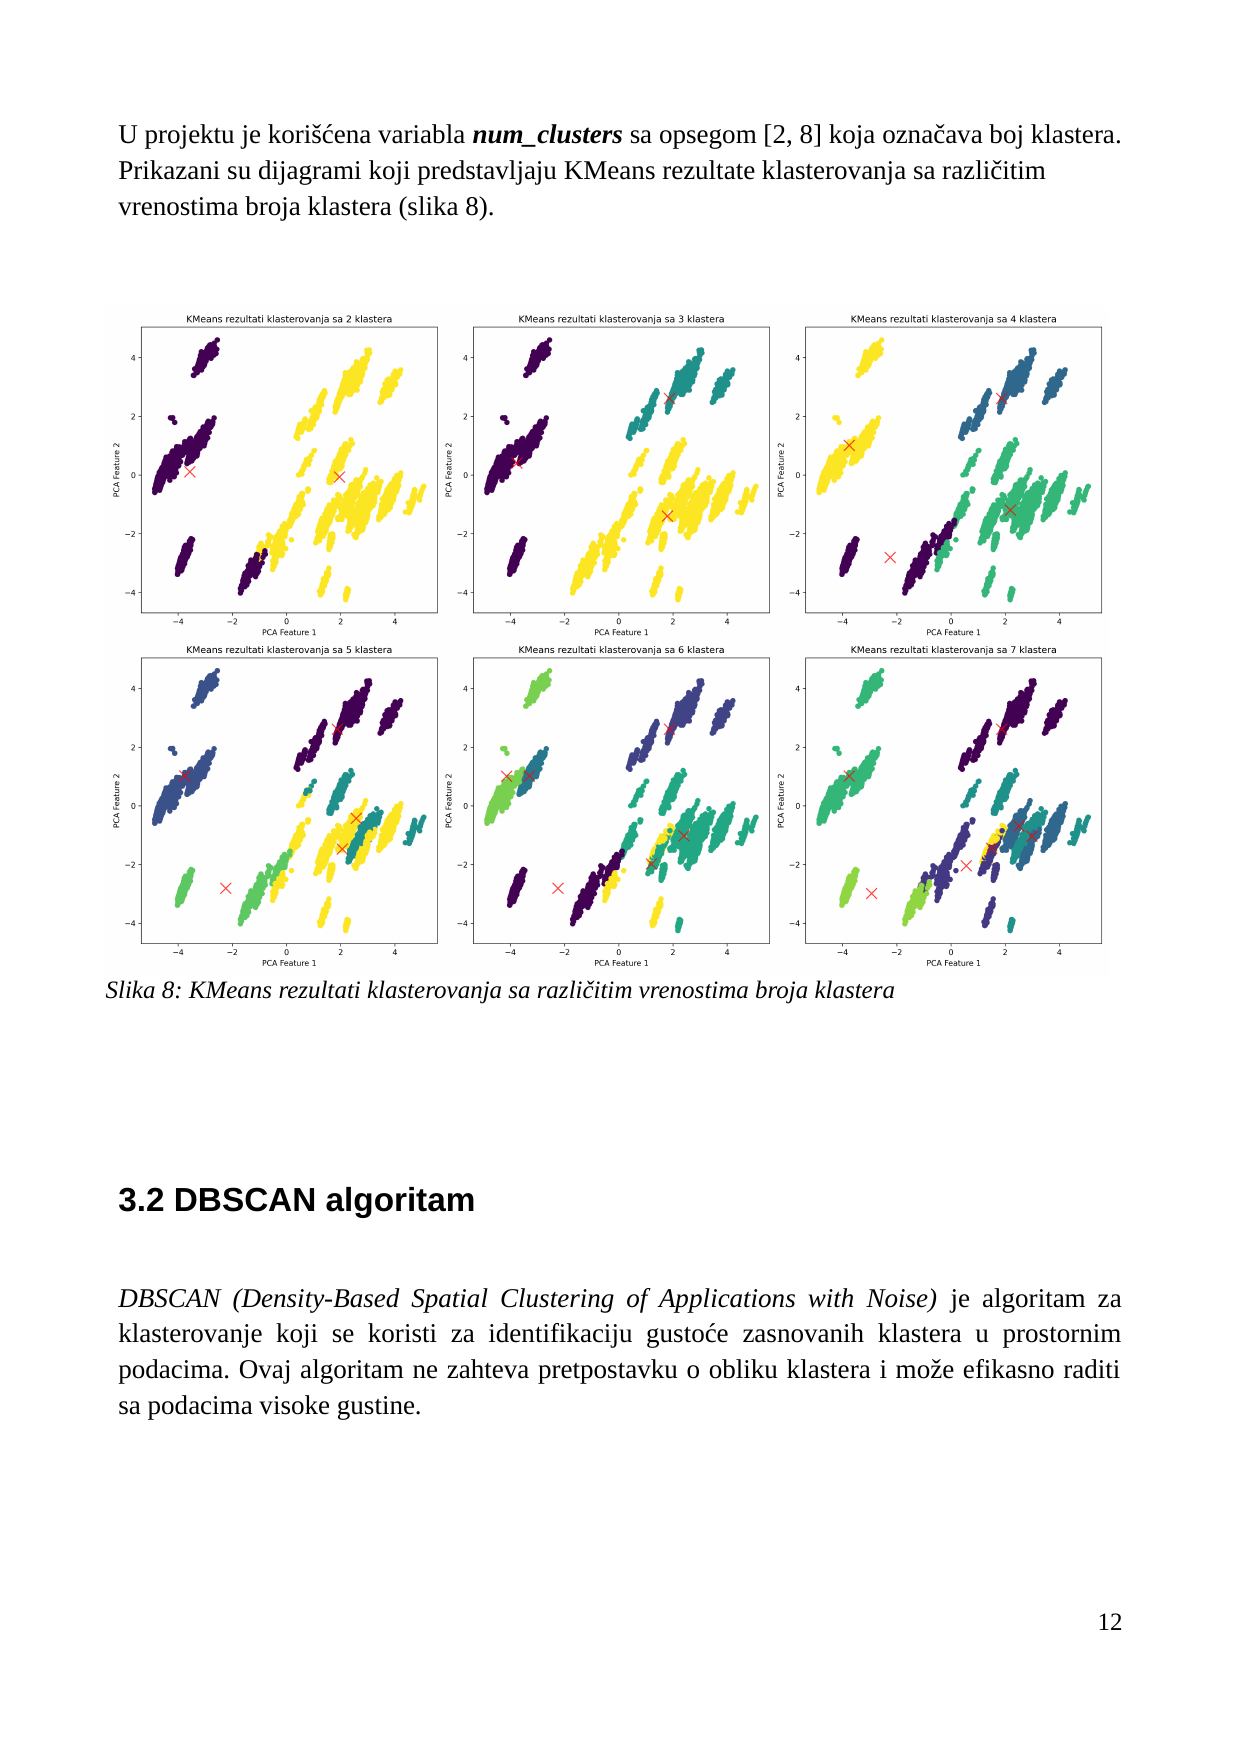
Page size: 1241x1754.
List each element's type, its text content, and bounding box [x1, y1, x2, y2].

text U projektu je korišćena variabla num_clusters sa opsegom [2, 8] koja označava boj klastera. Prikazani su dijagrami koji predstavljaju KMeans rezultate klasterovanja sa različitim vrenostima broja klastera (slika 8). [118, 118, 1122, 221]
subtitle 3.2 DBSCAN algoritam [118, 1181, 1122, 1219]
text DBSCAN (Density-Based Spatial Clustering of Applications with Noise) je algoritam za klasterovanje koji se koristi za identifikaciju gustoće zasnovanih klastera u prostornim podacima. Ovaj algoritam ne zahteva pretpostavku o obliku klastera i može efikasno raditi sa podacima visoke gustine. [118, 1282, 1122, 1420]
picture [105, 306, 1110, 976]
text Slika 8: KMeans rezultati klasterovanja sa različitim vrenostima broja klastera [105, 976, 1109, 1004]
